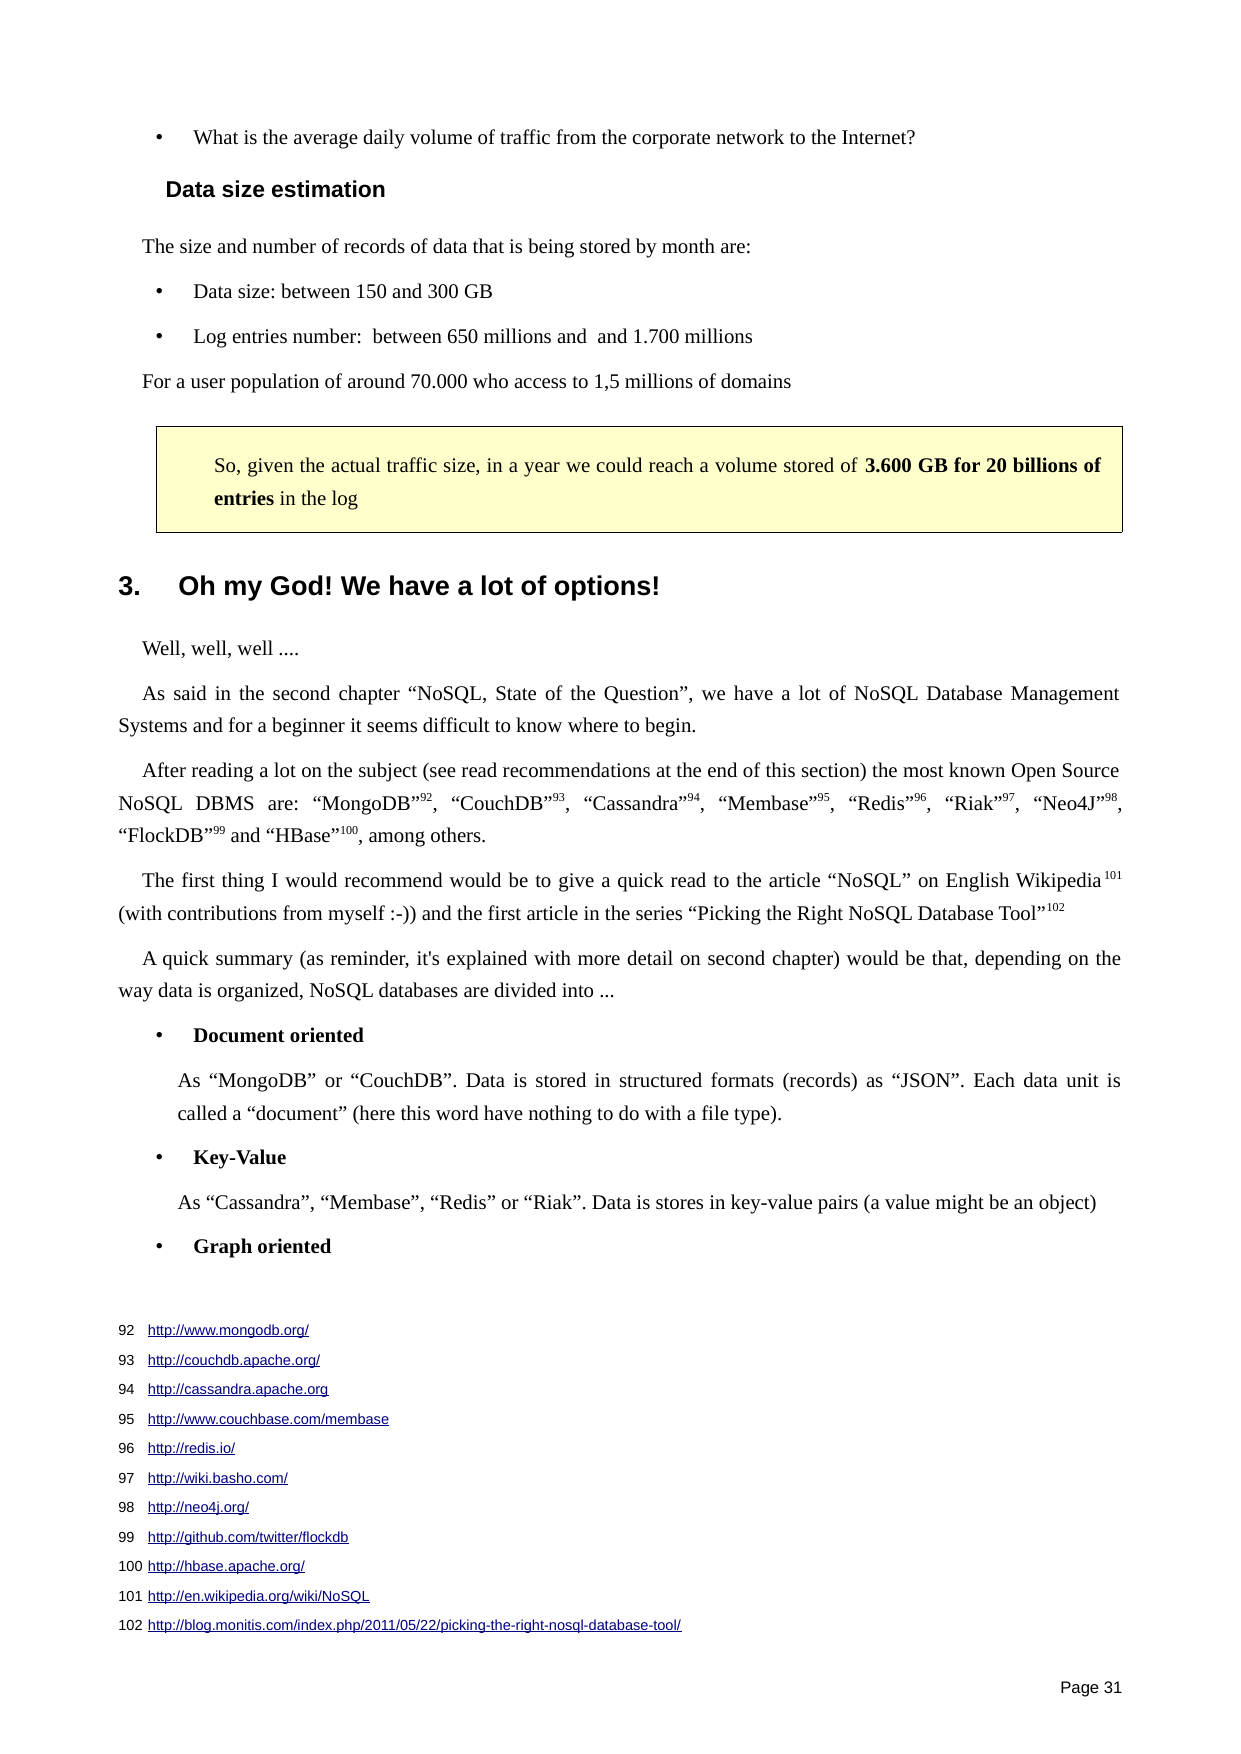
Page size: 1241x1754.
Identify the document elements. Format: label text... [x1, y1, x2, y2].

list Log entries number: between 650 millions and and 1.700 millions [156, 318, 1122, 351]
text The first thing I would recommend would be to give a quick read to the article “NoSQL” on English Wikipedia (with contributions from myself :-)) and the first article in the series “Picking the Right NoSQL Database Tool” [118, 861, 1122, 926]
list Key-Value [156, 1138, 1122, 1171]
text Well, well, well .... [118, 629, 1122, 661]
text http://redis.io/ [118, 1430, 1122, 1459]
text http://cassandra.apache.org [118, 1371, 1122, 1401]
list Data size: between 150 and 300 GB [156, 273, 1122, 306]
text http://www.mongodb.org/ [118, 1312, 1122, 1342]
text http://couchdb.apache.org/ [118, 1342, 1122, 1371]
list What is the average daily volume of traffic from the corporate network to the Internet? [156, 118, 1122, 151]
text As “Cassandra”, “Membase”, “Redis” or “Riak”. Data is stores in key-value pairs (a value might be an object) [177, 1183, 1122, 1216]
text As “MongoDB” or “CouchDB”. Data is stored in structured formats (records) as “JSON”. Each data unit is called a “document” (here this word have nothing to do with a file type). [177, 1061, 1122, 1126]
list So, given the actual traffic size, in a year we could reach a volume stored of 3.600 GB for 20 billions of entries in the log [157, 427, 1122, 532]
text http://www.couchbase.com/membase [118, 1401, 1122, 1430]
list Graph oriented [156, 1227, 1122, 1260]
text http://neo4j.org/ [118, 1489, 1122, 1518]
text http://hbase.apache.org/ [118, 1548, 1122, 1577]
text For a user population of around 70.000 who access to 1,5 millions of domains [118, 363, 1122, 396]
text A quick summary (as reminder, it's explained with more detail on second chapter) would be that, depending on the way data is organized, NoSQL databases are divided into ... [118, 939, 1122, 1004]
text http://wiki.basho.com/ [118, 1459, 1122, 1489]
text As said in the second chapter “NoSQL, State of the Question”, we have a lot of NoSQL Database Management Systems and for a beginner it seems difficult to know where to begin. [118, 674, 1122, 739]
text http://github.com/twitter/flockdb [118, 1518, 1122, 1548]
list Document oriented [156, 1016, 1122, 1049]
text http://blog.monitis.com/index.php/2011/05/22/picking-the-right-nosql-database-tool/ [118, 1607, 1122, 1636]
text The size and number of records of data that is being stored by month are: [118, 228, 1122, 261]
text http://en.wikipedia.org/wiki/NoSQL [118, 1577, 1122, 1607]
subtitle Oh my God! We have a lot of options! [118, 569, 1122, 601]
text After reading a lot on the subject (see read recommendations at the end of this section) the most known Open Source NoSQL DBMS are: “MongoDB”, “CouchDB”, “Cassandra”, “Membase”, “Redis”, “Riak”, “Neo4J”, “FlockDB” and “HBase”, among others. [118, 751, 1122, 849]
subtitle Data size estimation [165, 176, 1122, 202]
